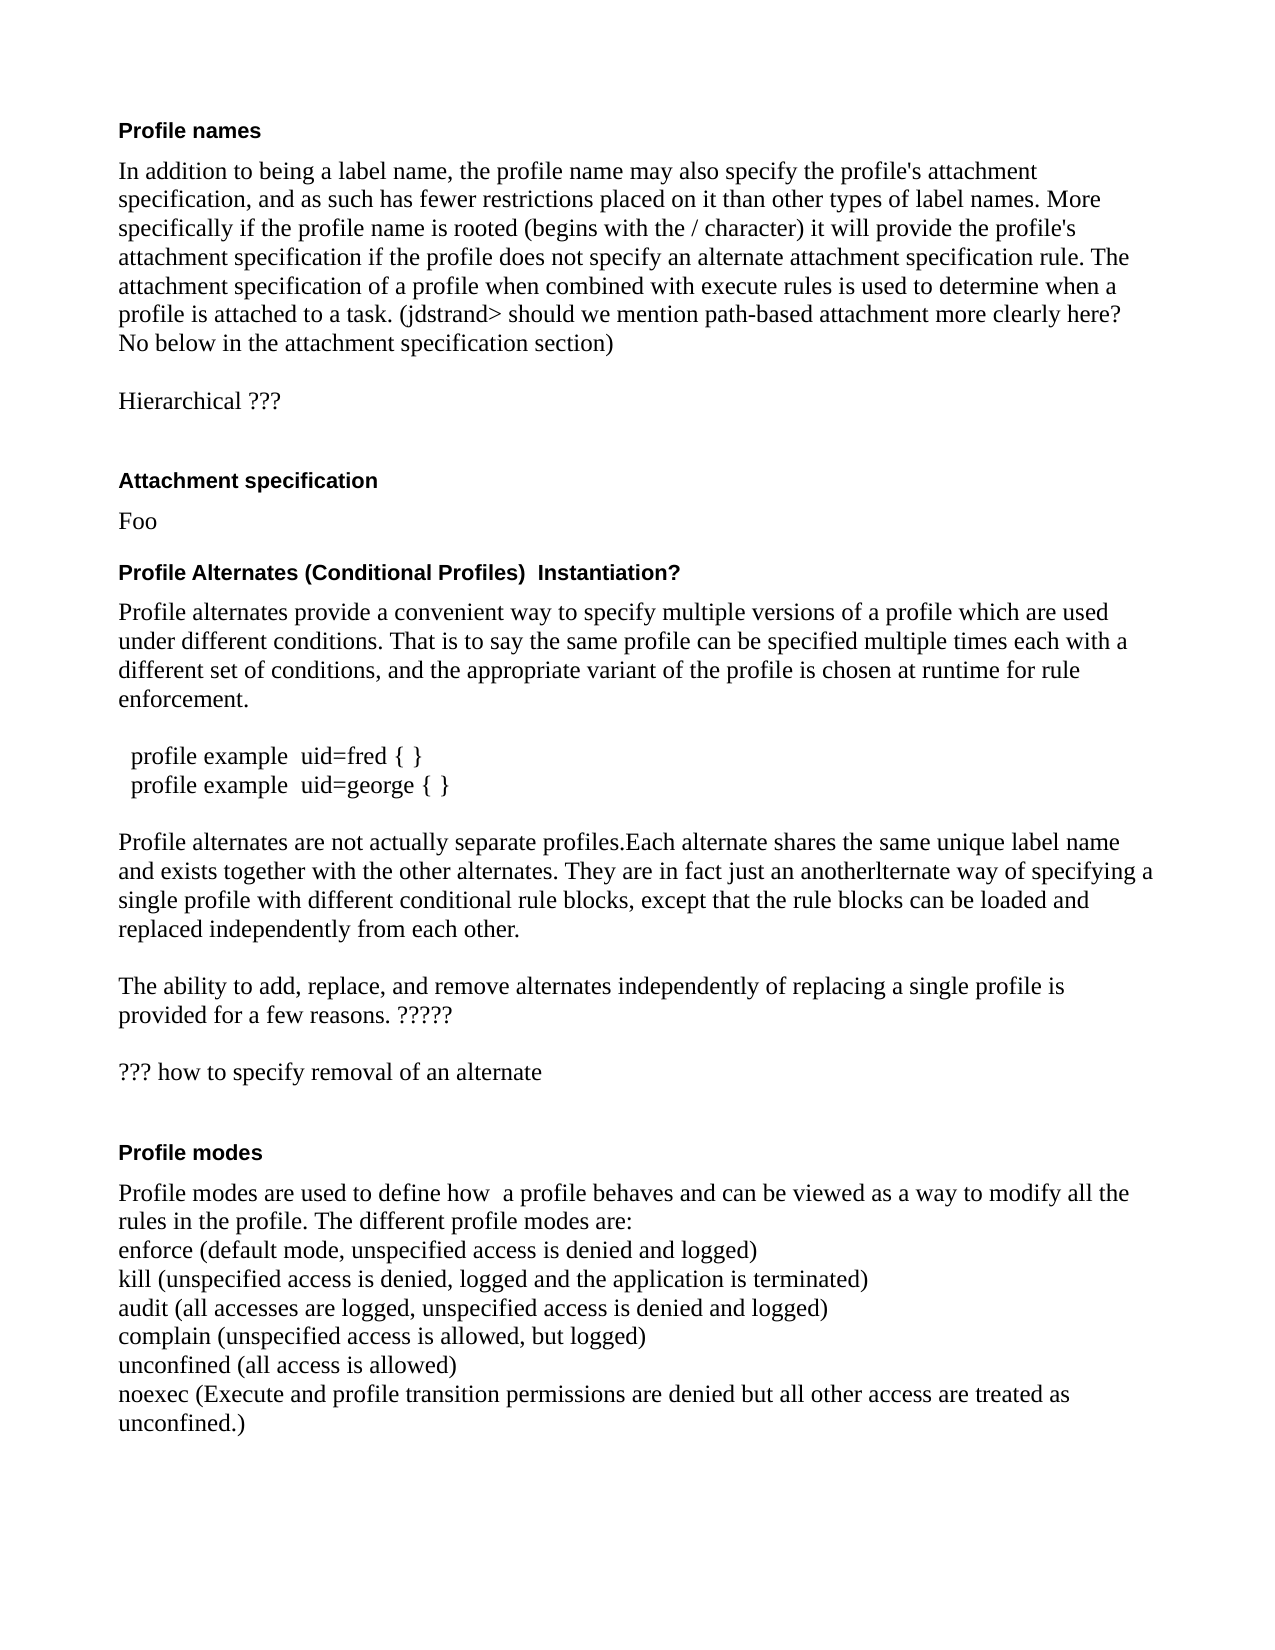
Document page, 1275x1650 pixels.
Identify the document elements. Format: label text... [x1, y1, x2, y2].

text complain (unspecified access is allowed, but logged) [118, 1321, 1157, 1350]
text audit (all accesses are logged, unspecified access is denied and logged) [118, 1293, 1157, 1321]
subtitle Profile Alternates (Conditional Profiles) Instantiation? [118, 560, 1157, 585]
text profile example uid=fred { } [118, 741, 1157, 770]
text unconfined (all access is allowed) [118, 1350, 1157, 1379]
text profile example uid=george { } [118, 770, 1157, 799]
subtitle Profile modes [118, 1140, 1157, 1165]
text Profile alternates are not actually separate profiles.Each alternate shares the same unique label name and exists together with the other alternates. They are in fact just an anotherlternate way of specifying a single profile with different conditional rule blocks, except that the rule blocks can be loaded and replaced independently from each other. [118, 827, 1157, 942]
text kill (unspecified access is denied, logged and the application is terminated) [118, 1264, 1157, 1293]
text The ability to add, replace, and remove alternates independently of replacing a single profile is provided for a few reasons. ????? [118, 971, 1157, 1029]
text Foo [118, 506, 1157, 535]
text Profile modes are used to define how a profile behaves and can be viewed as a way to modify all the rules in the profile. The different profile modes are: [118, 1178, 1157, 1235]
subtitle Profile names [118, 118, 1157, 143]
text Hierarchical ??? [118, 386, 1157, 414]
text Profile alternates provide a convenient way to specify multiple versions of a profile which are used under different conditions. That is to say the same profile can be specified multiple times each with a different set of conditions, and the appropriate variant of the profile is chosen at runtime for rule enforcement. [118, 597, 1157, 712]
text In addition to being a label name, the profile name may also specify the profile's attachment specification, and as such has fewer restrictions placed on it than other types of label names. More specifically if the profile name is rooted (begins with the / character) it will provide the profile's attachment specification if the profile does not specify an alternate attachment specification rule. The attachment specification of a profile when combined with execute rules is used to determine when a profile is attached to a task. (jdstrand> should we mention path-based attachment more clearly here? No below in the attachment specification section) [118, 156, 1157, 357]
subtitle Attachment specification [118, 468, 1157, 493]
text enforce (default mode, unspecified access is denied and logged) [118, 1235, 1157, 1264]
text ??? how to specify removal of an alternate [118, 1057, 1157, 1086]
text noexec (Execute and profile transition permissions are denied but all other access are treated as unconfined.) [118, 1379, 1157, 1436]
